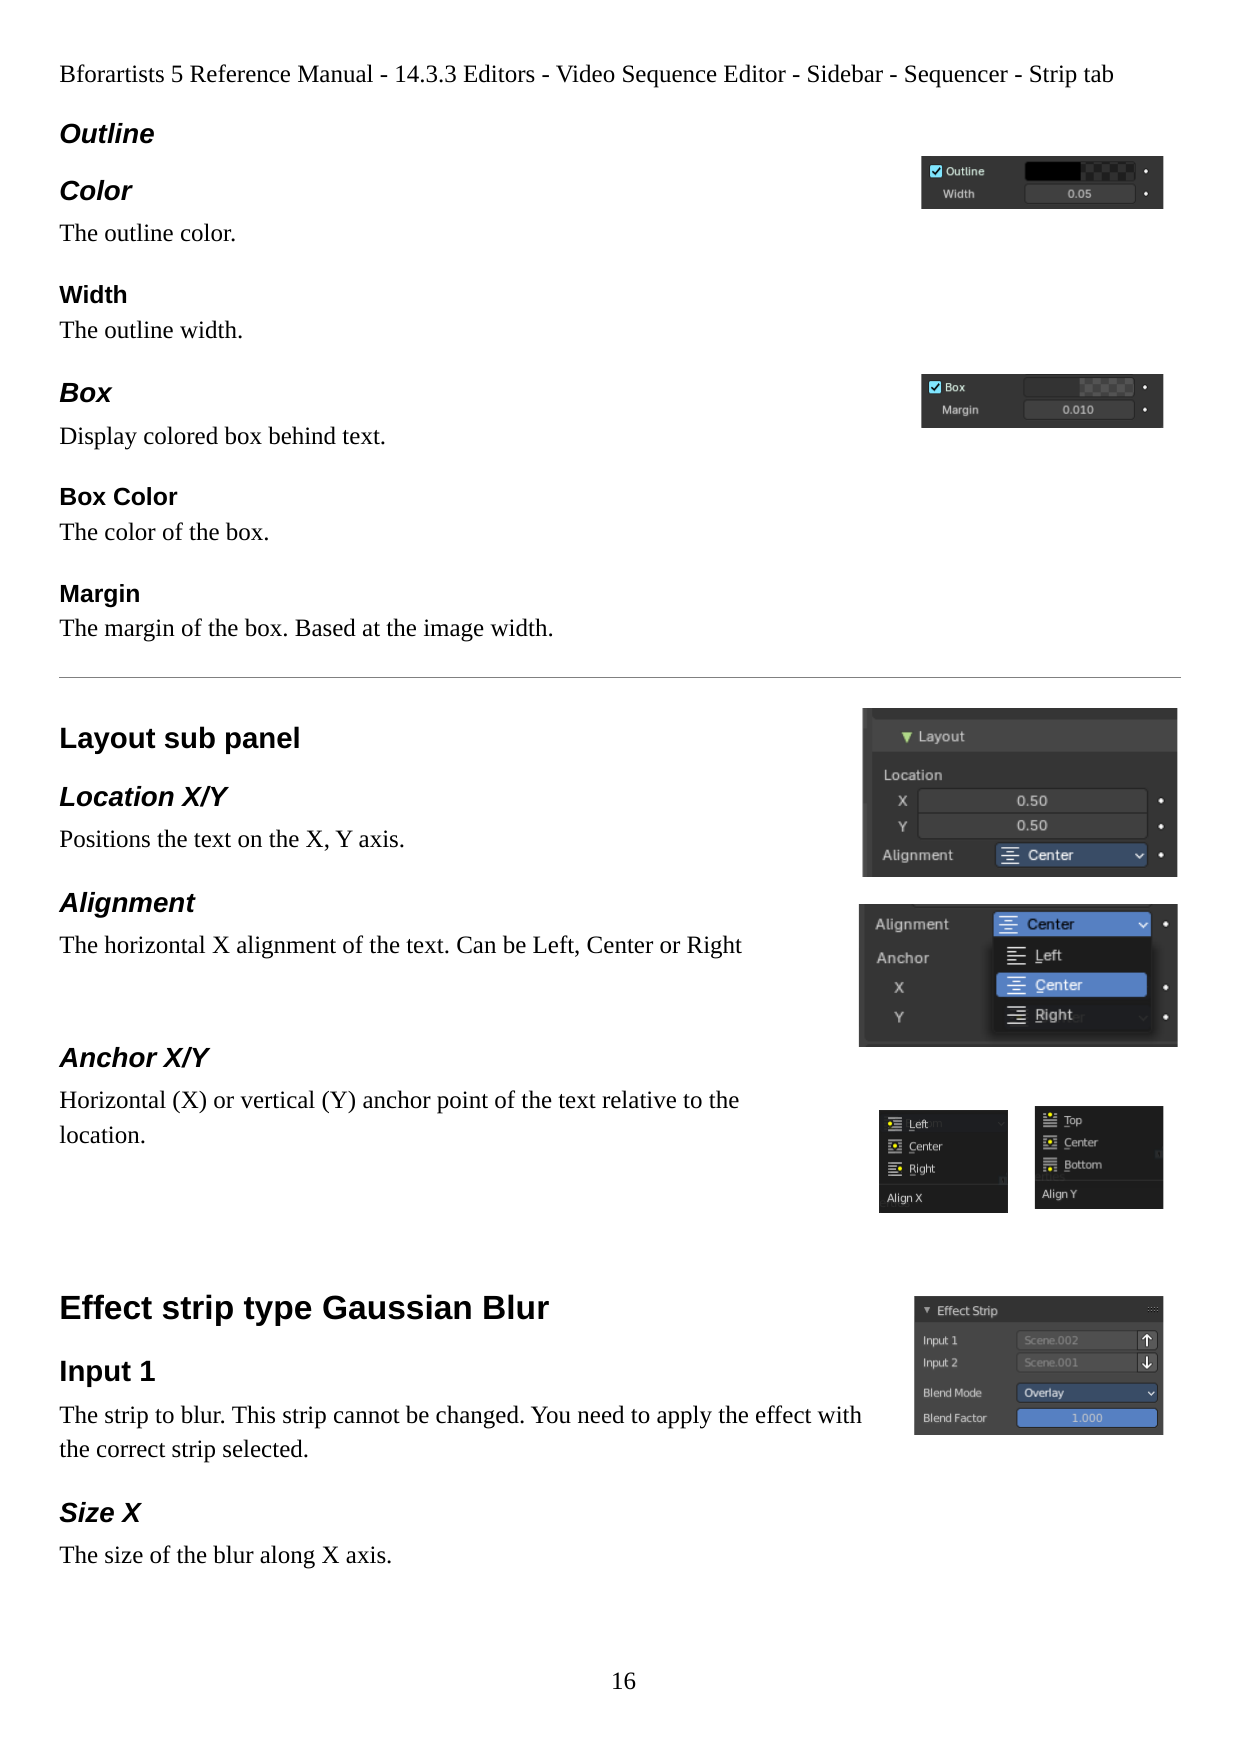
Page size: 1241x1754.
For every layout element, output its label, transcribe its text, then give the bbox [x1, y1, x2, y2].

text The strip to blur. This strip cannot be changed. You need to apply the effect with the correct strip selected. [59, 1400, 1181, 1463]
subtitle Alignment [59, 886, 1181, 918]
picture [914, 1296, 1164, 1435]
subtitle Box [59, 376, 921, 408]
text The color of the box. [59, 517, 1181, 546]
text Positions the text on the X, Y axis. [59, 824, 862, 853]
text The horizontal X alignment of the text. Can be Left, Center or Right [59, 930, 858, 959]
subtitle [1164, 174, 1181, 206]
subtitle [1164, 376, 1181, 408]
text The margin of the box. Based at the image width. [59, 613, 1181, 642]
text Display colored box behind text. [59, 421, 1181, 449]
subtitle Anchor X/Y [59, 1041, 1181, 1073]
subtitle Color [59, 174, 921, 206]
subtitle Location X/Y [59, 780, 862, 812]
picture [879, 1110, 1008, 1213]
subtitle Input 1 [59, 1354, 914, 1387]
subtitle Size X [59, 1496, 1181, 1528]
subtitle Margin [59, 579, 1181, 607]
picture [862, 708, 1178, 877]
subtitle Effect strip type Gaussian Blur [59, 1288, 1181, 1327]
text The outline width. [59, 315, 1181, 344]
subtitle Outline [59, 117, 1181, 149]
text Horizontal (X) or vertical (Y) anchor point of the text relative to the location. [59, 1085, 1181, 1149]
subtitle Box Color [59, 482, 1181, 511]
subtitle [1164, 1354, 1181, 1387]
picture [858, 904, 1178, 1047]
subtitle Layout sub panel [59, 721, 862, 755]
picture [921, 374, 1164, 428]
picture [1034, 1106, 1164, 1209]
text The outline color. [59, 218, 1181, 247]
subtitle Width [59, 280, 1181, 309]
text The size of the blur along X axis. [59, 1540, 1181, 1569]
picture [921, 156, 1164, 209]
